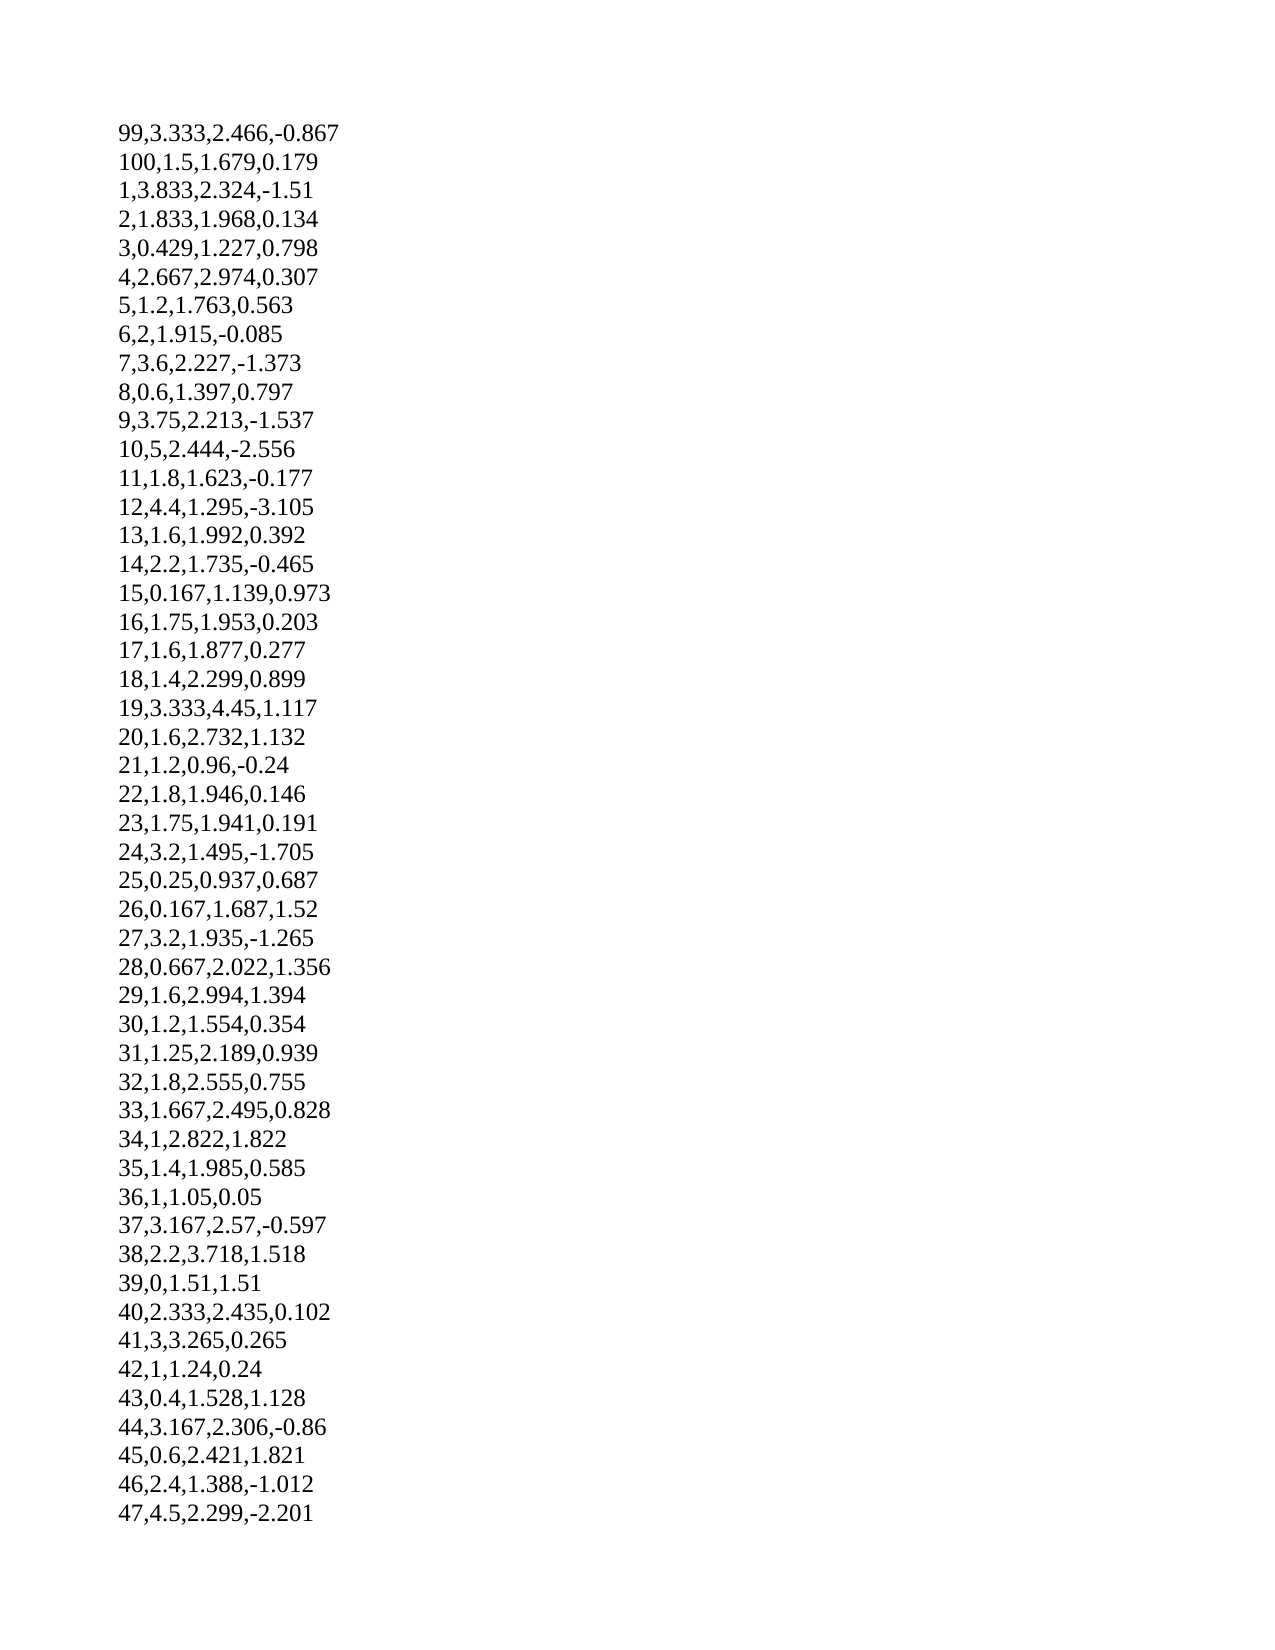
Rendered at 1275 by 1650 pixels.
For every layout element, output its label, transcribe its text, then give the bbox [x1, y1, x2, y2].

text 12,4.4,1.295,-3.105 [118, 492, 1157, 521]
text 47,4.5,2.299,-2.201 [118, 1498, 1157, 1527]
text 11,1.8,1.623,-0.177 [118, 463, 1157, 492]
text 6,2,1.915,-0.085 [118, 319, 1157, 348]
text 31,1.25,2.189,0.939 [118, 1038, 1157, 1067]
text 2,1.833,1.968,0.134 [118, 204, 1157, 233]
text 28,0.667,2.022,1.356 [118, 952, 1157, 981]
text 18,1.4,2.299,0.899 [118, 664, 1157, 693]
text 24,3.2,1.495,-1.705 [118, 837, 1157, 866]
text 37,3.167,2.57,-0.597 [118, 1211, 1157, 1239]
text 38,2.2,3.718,1.518 [118, 1239, 1157, 1268]
text 16,1.75,1.953,0.203 [118, 607, 1157, 636]
text 43,0.4,1.528,1.128 [118, 1383, 1157, 1412]
text 34,1,2.822,1.822 [118, 1124, 1157, 1153]
text 7,3.6,2.227,-1.373 [118, 348, 1157, 377]
text 10,5,2.444,-2.556 [118, 434, 1157, 463]
text 19,3.333,4.45,1.117 [118, 693, 1157, 722]
text 13,1.6,1.992,0.392 [118, 521, 1157, 549]
text 36,1,1.05,0.05 [118, 1182, 1157, 1211]
text 99,3.333,2.466,-0.867 [118, 118, 1157, 147]
text 3,0.429,1.227,0.798 [118, 233, 1157, 262]
text 23,1.75,1.941,0.191 [118, 808, 1157, 837]
text 17,1.6,1.877,0.277 [118, 636, 1157, 664]
text 20,1.6,2.732,1.132 [118, 722, 1157, 751]
text 41,3,3.265,0.265 [118, 1326, 1157, 1354]
text 100,1.5,1.679,0.179 [118, 147, 1157, 176]
text 30,1.2,1.554,0.354 [118, 1009, 1157, 1038]
text 26,0.167,1.687,1.52 [118, 894, 1157, 923]
text 32,1.8,2.555,0.755 [118, 1067, 1157, 1096]
text 33,1.667,2.495,0.828 [118, 1096, 1157, 1124]
text 39,0,1.51,1.51 [118, 1268, 1157, 1297]
text 15,0.167,1.139,0.973 [118, 578, 1157, 607]
text 25,0.25,0.937,0.687 [118, 866, 1157, 894]
text 22,1.8,1.946,0.146 [118, 779, 1157, 808]
text 40,2.333,2.435,0.102 [118, 1297, 1157, 1326]
text 44,3.167,2.306,-0.86 [118, 1412, 1157, 1441]
text 9,3.75,2.213,-1.537 [118, 406, 1157, 434]
text 8,0.6,1.397,0.797 [118, 377, 1157, 406]
text 45,0.6,2.421,1.821 [118, 1441, 1157, 1469]
text 27,3.2,1.935,-1.265 [118, 923, 1157, 952]
text 29,1.6,2.994,1.394 [118, 981, 1157, 1009]
text 42,1,1.24,0.24 [118, 1354, 1157, 1383]
text 4,2.667,2.974,0.307 [118, 262, 1157, 291]
text 5,1.2,1.763,0.563 [118, 291, 1157, 319]
text 35,1.4,1.985,0.585 [118, 1153, 1157, 1182]
text 21,1.2,0.96,-0.24 [118, 751, 1157, 779]
text 46,2.4,1.388,-1.012 [118, 1469, 1157, 1498]
text 1,3.833,2.324,-1.51 [118, 176, 1157, 204]
text 14,2.2,1.735,-0.465 [118, 549, 1157, 578]
